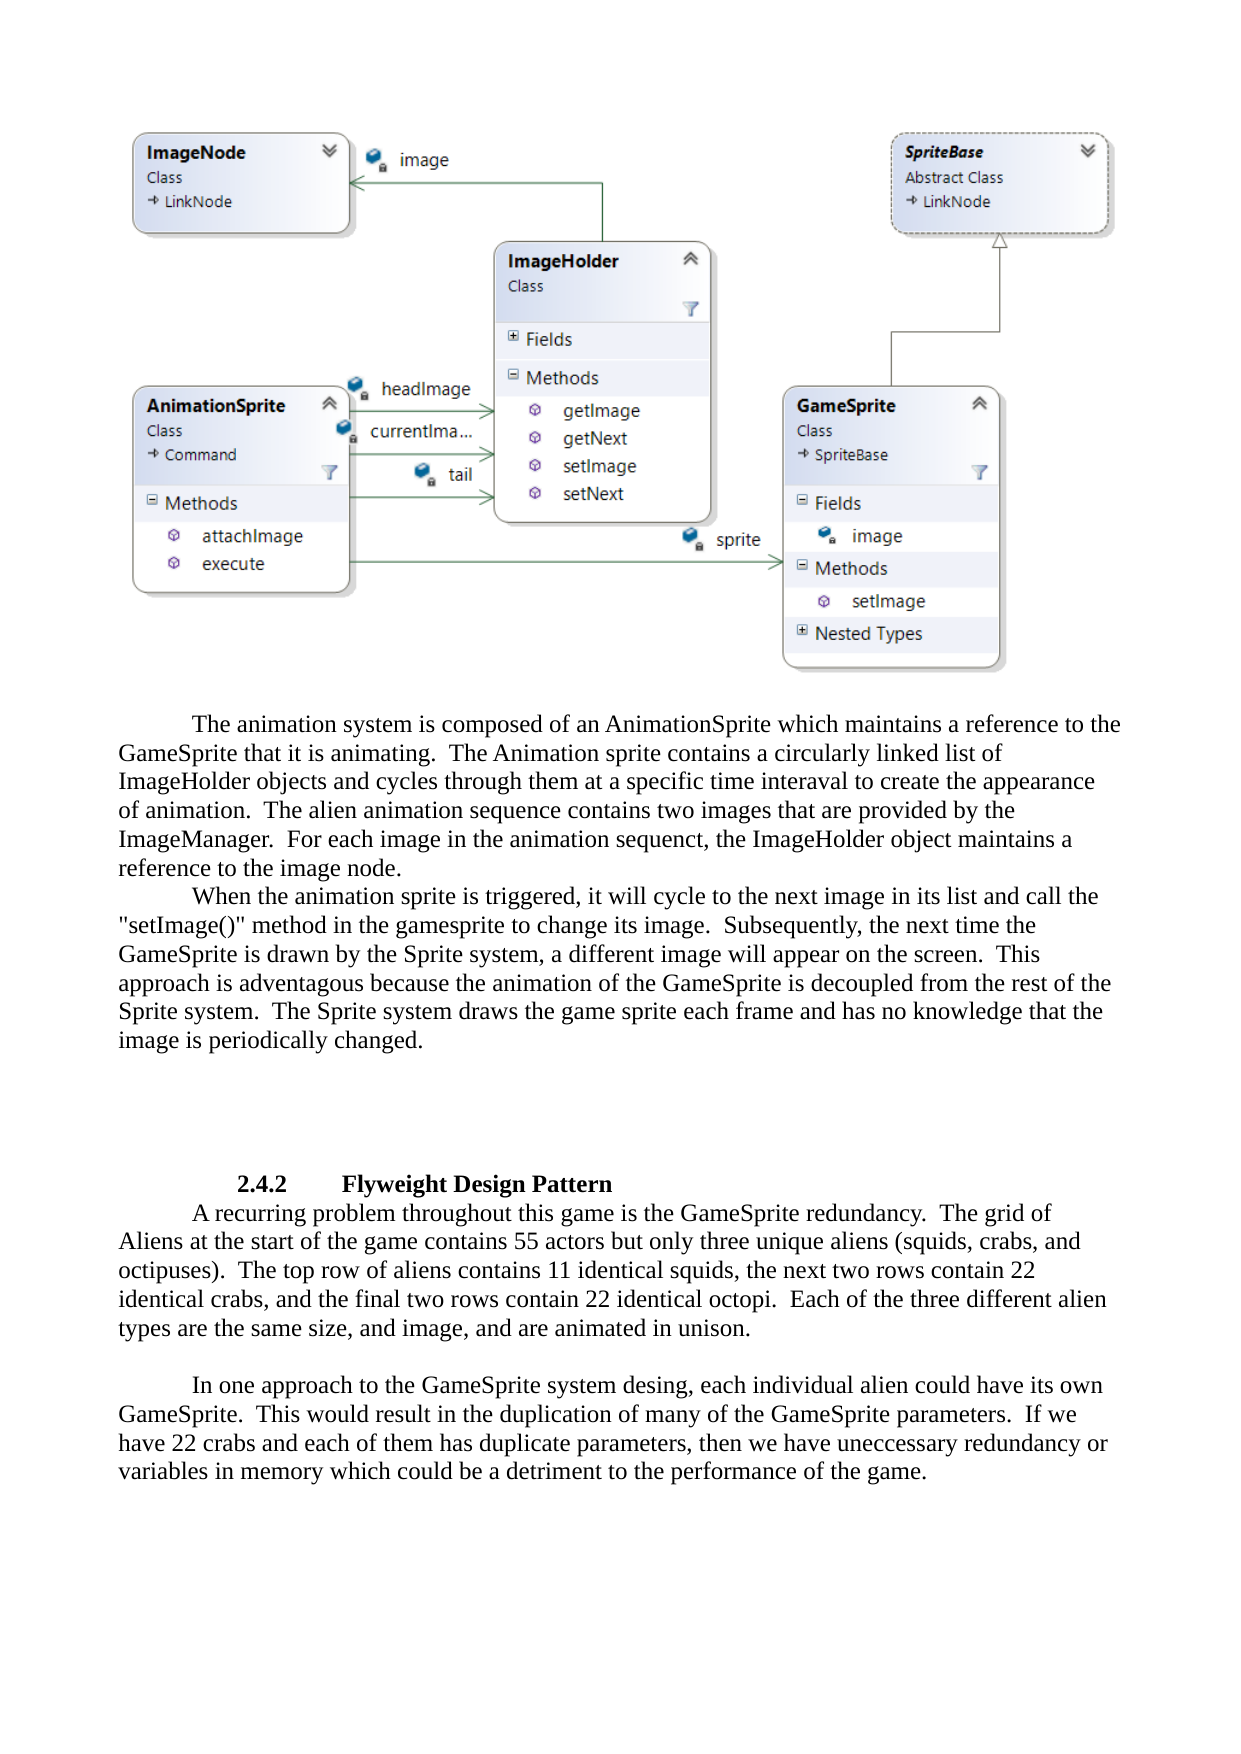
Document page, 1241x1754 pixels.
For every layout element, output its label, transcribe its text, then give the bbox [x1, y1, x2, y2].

text The animation system is composed of an AnimationSprite which maintains a reference to the GameSprite that it is animating. The Animation sprite contains a circularly linked list of ImageHolder objects and cycles through them at a specific time interaval to create the appearance of animation. The alien animation sequence contains two images that are provided by the ImageManager. For each image in the animation sequenct, the ImageHolder object maintains a reference to the image node. [118, 709, 1122, 881]
text When the animation sprite is triggered, it will cycle to the next image in its list and call the "setImage()" method in the gamesprite to change its image. Subsequently, the next time the GameSprite is drawn by the Sprite system, a different image will appear on the screen. This approach is adventagous because the animation of the GameSprite is decoupled from the rest of the Sprite system. The Sprite system draws the game sprite each frame and has no knowledge that the image is periodically changed. [118, 881, 1122, 1054]
text In one approach to the GameSprite system desing, each individual alien could have its own GameSprite. This would result in the duplication of many of the GameSprite parameters. If we have 22 crabs and each of them has duplicate parameters, then we have uneccessary redundancy or variables in memory which could be a detriment to the performance of the game. [118, 1370, 1122, 1485]
picture [118, 118, 1122, 681]
list Flyweight Design Pattern [231, 1169, 1122, 1198]
text A recurring problem throughout this game is the GameSprite redundancy. The grid of Aliens at the start of the game contains 55 actors but only three unique aliens (squids, crabs, and octipuses). The top row of aliens contains 11 identical squids, the next two rows contain 22 identical crabs, and the final two rows contain 22 identical octopi. Each of the three different alien types are the same size, and image, and are animated in unison. [118, 1198, 1122, 1341]
